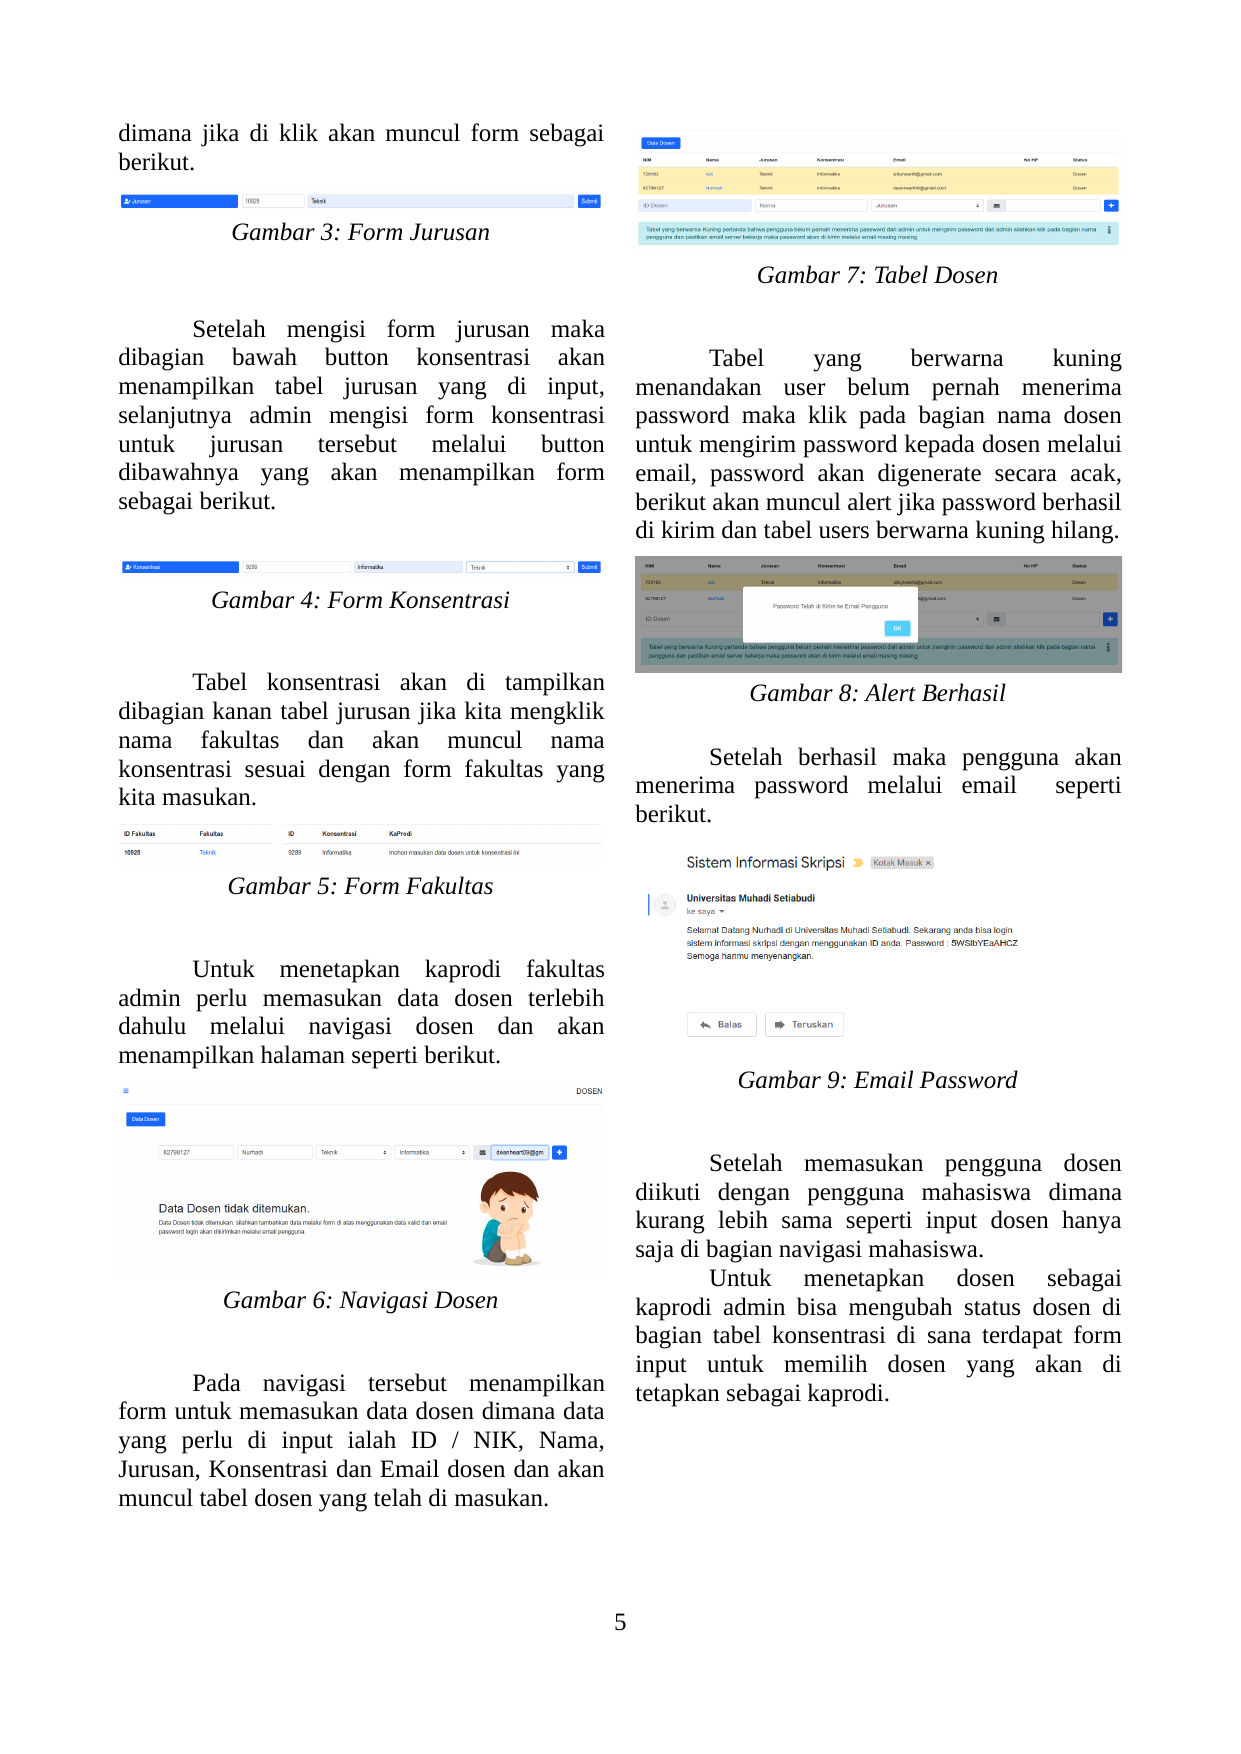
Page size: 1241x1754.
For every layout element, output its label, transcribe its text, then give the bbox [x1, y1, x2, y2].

text Setelah berhasil maka pengguna akan menerima password melalui email seperti berikut. [635, 742, 1122, 828]
text Gambar 4: Form Konsentrasi [118, 580, 605, 614]
text Gambar 5: Form Fakultas [118, 866, 605, 900]
text Untuk menetapkan kaprodi fakultas admin perlu memasukan data dosen terlebih dahulu melalui navigasi dosen dan akan menampilkan halaman seperti berikut. [118, 954, 605, 1069]
text Gambar 6: Navigasi Dosen [118, 1280, 605, 1314]
text Tabel konsentrasi akan di tampilkan dibagian kanan tabel jurusan jika kita mengklik nama fakultas dan akan muncul nama konsentrasi sesuai dengan form fakultas yang kita masukan. [118, 667, 605, 811]
text Gambar 7: Tabel Dosen [635, 256, 1122, 289]
picture [635, 130, 1123, 256]
text Setelah memasukan pengguna dosen diikuti dengan pengguna mahasiswa dimana kurang lebih sama seperti input dosen hanya saja di bagian navigasi mahasiswa. [635, 1148, 1122, 1263]
picture [118, 823, 605, 866]
text Tabel yang berwarna kuning menandakan user belum pernah menerima password maka klik pada bagian nama dosen untuk mengirim password kepada dosen melalui email, password akan digenerate secara acak, berikut akan muncul alert jika password berhasil di kirim dan tabel users berwarna kuning hilang. [635, 343, 1122, 544]
picture [635, 556, 1123, 673]
picture [118, 189, 605, 212]
text Setelah mengisi form jurusan maka dibagian bawah button konsentrasi akan menampilkan tabel jurusan yang di input, selanjutnya admin mengisi form konsentrasi untuk jurusan tersebut melalui button dibawahnya yang akan menampilkan form sebagai berikut. [118, 314, 605, 515]
text Gambar 3: Form Jurusan [118, 212, 605, 246]
text Pada navigasi tersebut menampilkan form untuk memasukan data dosen dimana data yang perlu di input ialah ID / NIK, Nama, Jurusan, Konsentrasi dan Email dosen dan akan muncul tabel dosen yang telah di masukan. [118, 1368, 605, 1511]
picture [635, 840, 1123, 1061]
text Gambar 9: Email Password [635, 1061, 1122, 1094]
picture [118, 560, 605, 580]
text [118, 556, 605, 560]
text dimana jika di klik akan muncul form sebagai berikut. [118, 118, 605, 176]
text Untuk menetapkan dosen sebagai kaprodi admin bisa mengubah status dosen di bagian tabel konsentrasi di sana terdapat form input untuk memilih dosen yang akan di tetapkan sebagai kaprodi. [635, 1263, 1122, 1407]
picture [118, 1081, 605, 1280]
text Gambar 8: Alert Berhasil [635, 673, 1122, 707]
